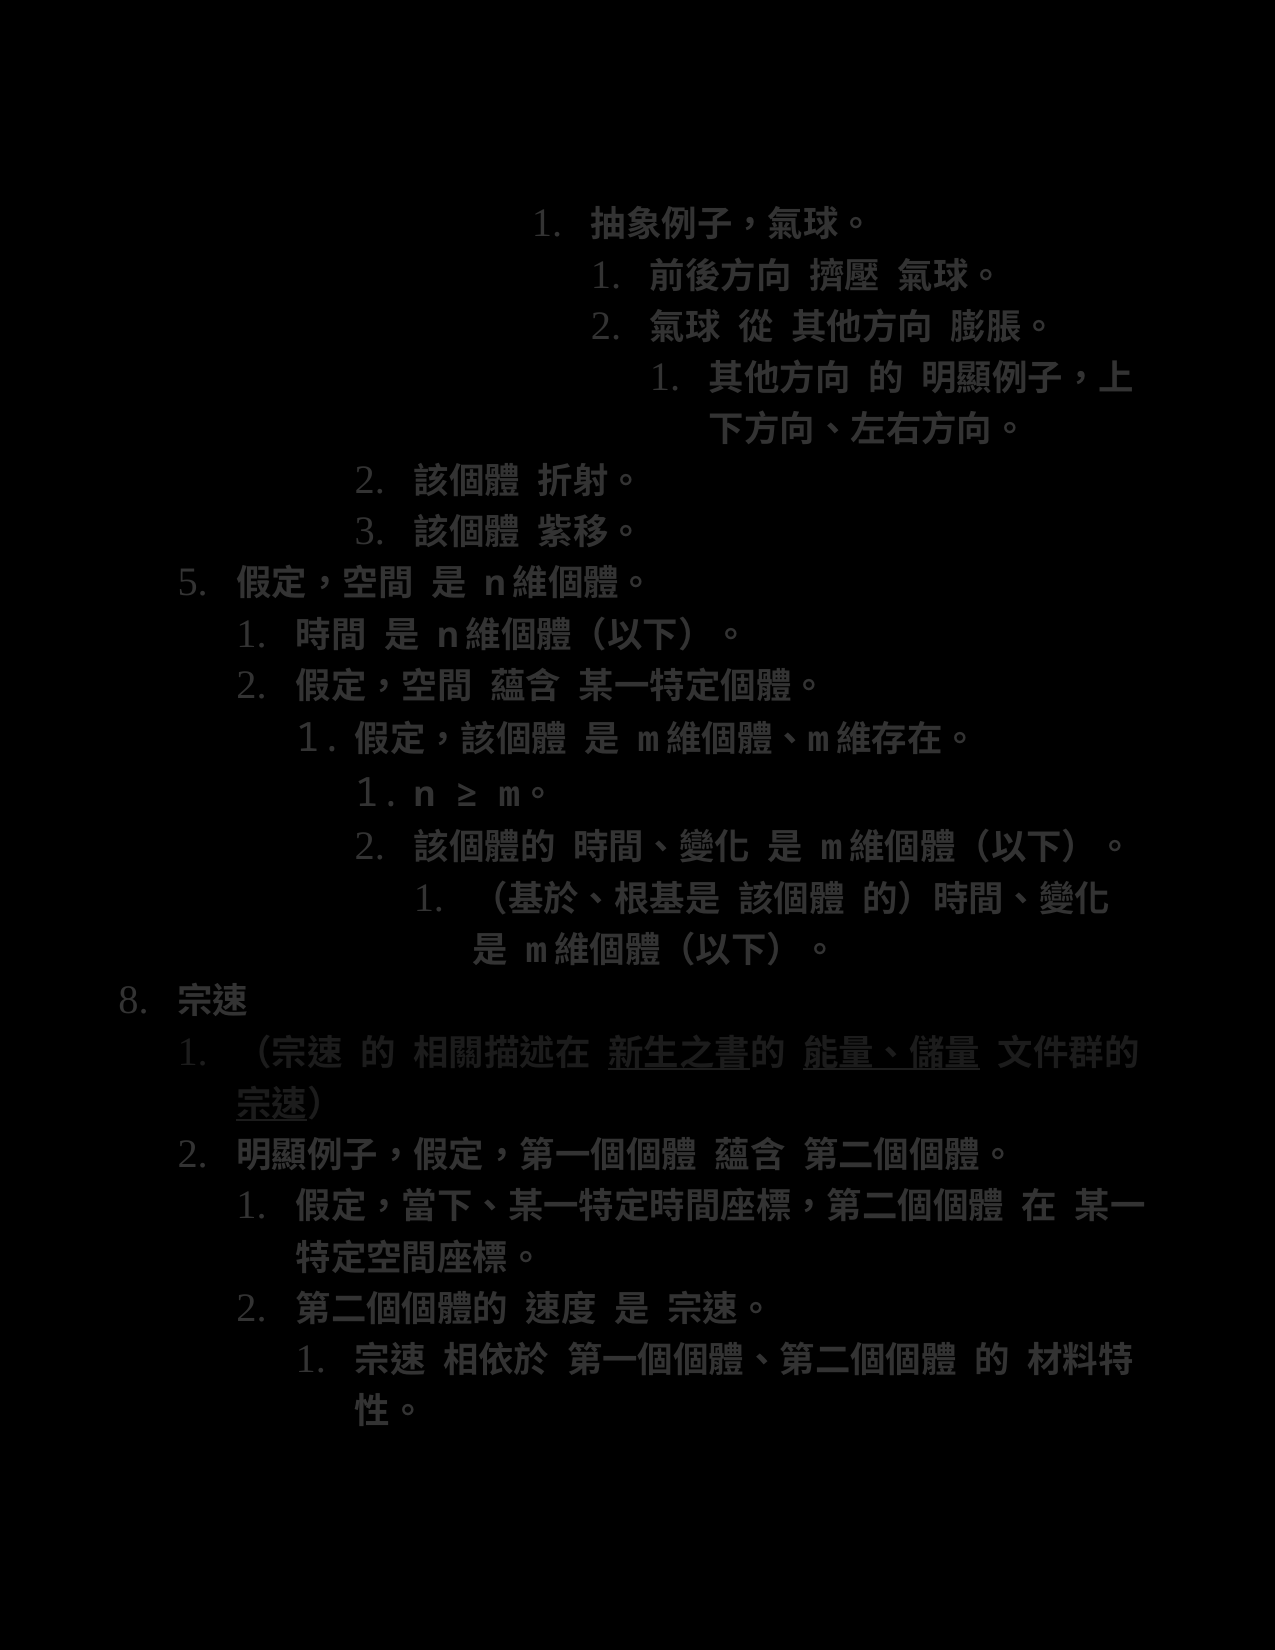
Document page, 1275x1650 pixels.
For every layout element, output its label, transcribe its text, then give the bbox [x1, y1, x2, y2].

list 該個體的 時間、變化 是 m維個體（以下）。 [354, 819, 1157, 870]
list 假定，該個體 是 m維個體、m維存在。 [295, 708, 1157, 764]
list 該個體 折射。 [354, 452, 1157, 503]
list 假定，空間 蘊含 某一特定個體。 [236, 657, 1157, 708]
list （基於、根基是 該個體 的）時間、變化 是 m維個體（以下）。 [413, 870, 1157, 973]
list 氣球 從 其他方向 膨脹。 [591, 298, 1157, 349]
list （宗速 的 相關描述在 新生之書的 能量、儲量 文件群的 宗速） [177, 1024, 1157, 1126]
list 宗速 相依於 第一個個體、第二個個體 的 材料特性。 [295, 1331, 1157, 1434]
list n ≥ m。 [354, 764, 1157, 819]
list 前後方向 擠壓 氣球。 [591, 247, 1157, 298]
list 抽象例子，氣球。 [532, 196, 1157, 247]
list 假定，當下、某一特定時間座標，第二個個體 在 某一特定空間座標。 [236, 1178, 1157, 1280]
list 時間 是 n維個體（以下）。 [236, 606, 1157, 657]
list 宗速 [118, 973, 1157, 1024]
list 假定，空間 是 n維個體。 [177, 554, 1157, 606]
list 該個體 紫移。 [354, 503, 1157, 554]
list 第二個個體的 速度 是 宗速。 [236, 1280, 1157, 1331]
list 明顯例子，假定，第一個個體 蘊含 第二個個體。 [177, 1126, 1157, 1178]
list 其他方向 的 明顯例子，上下方向、左右方向。 [649, 349, 1157, 452]
